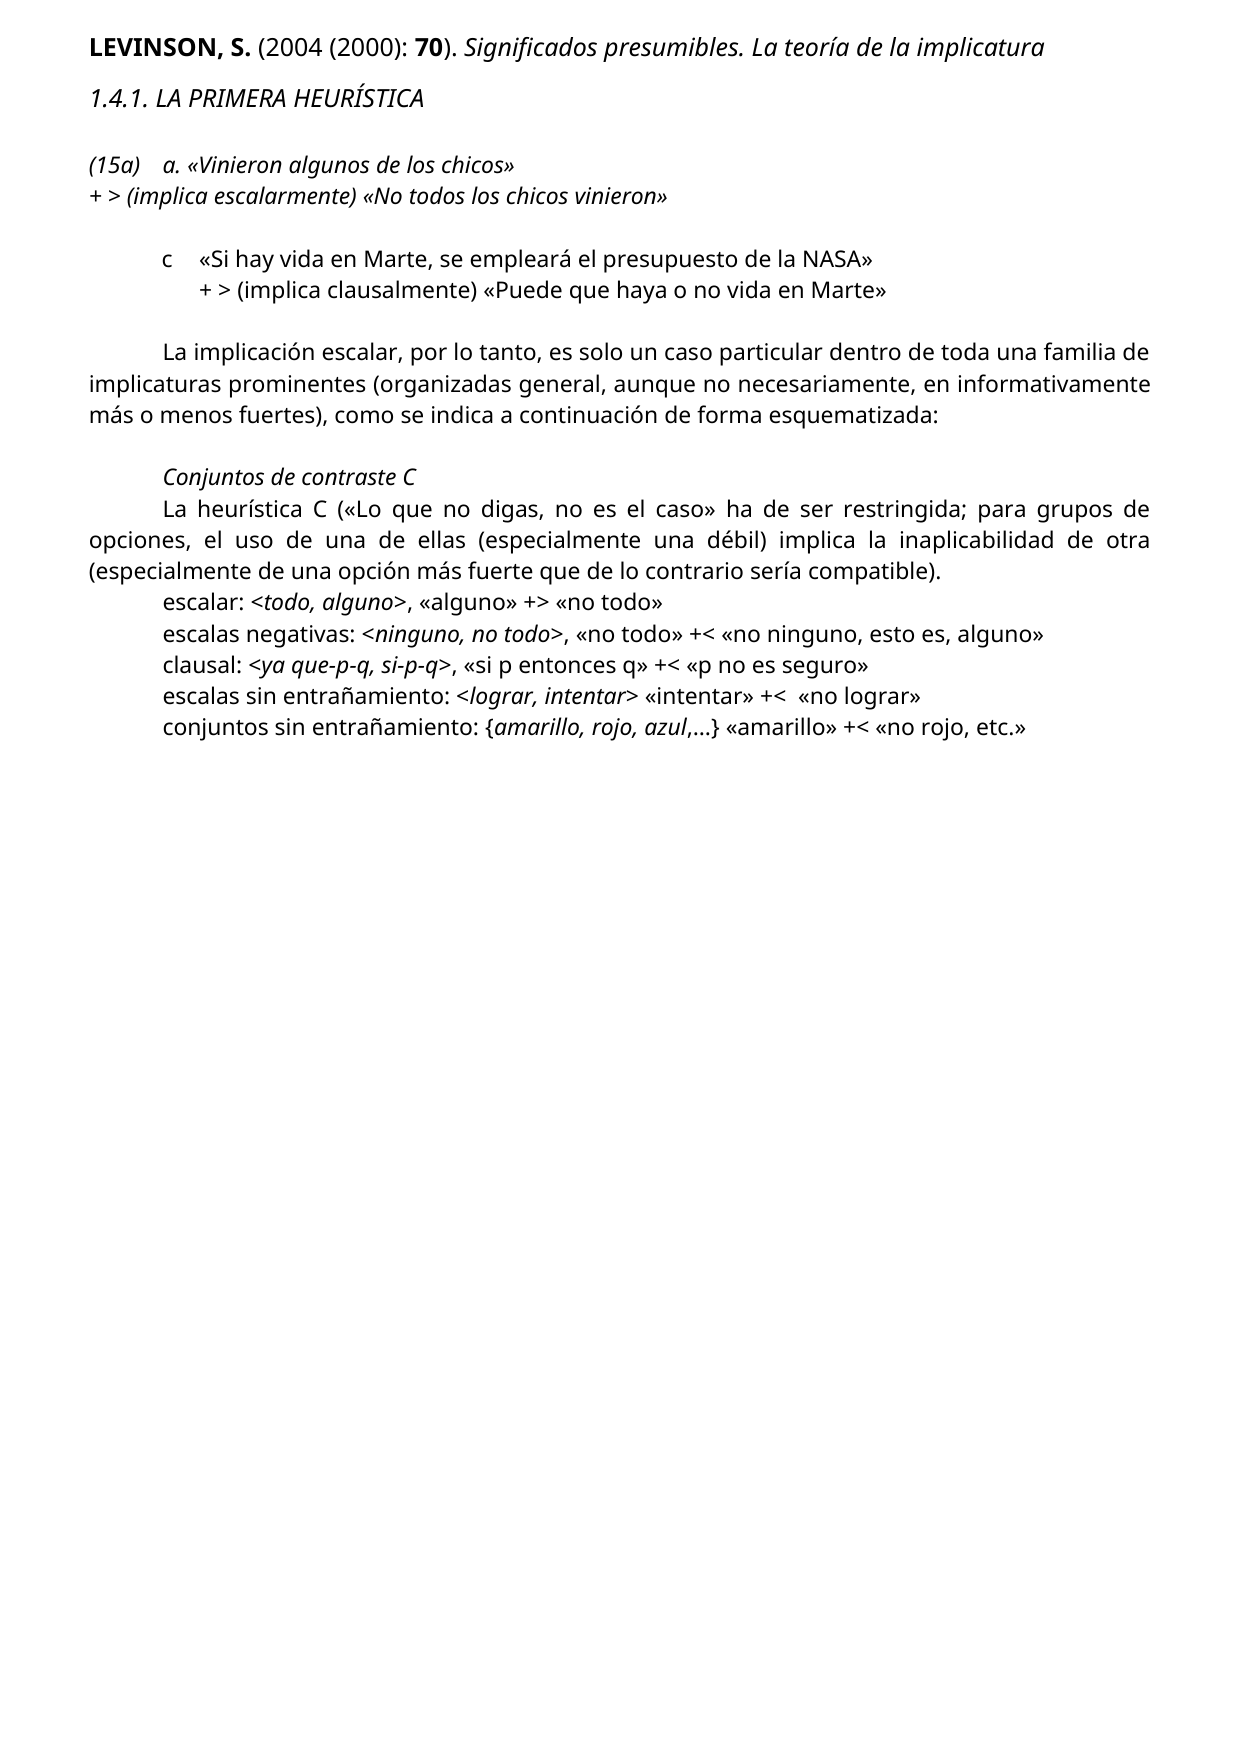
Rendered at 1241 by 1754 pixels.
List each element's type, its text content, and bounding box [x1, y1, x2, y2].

text (15a) a. «Vinieron algunos de los chicos» [88, 149, 1152, 180]
text La implicación escalar, por lo tanto, es solo un caso particular dentro de toda una familia de implicaturas prominentes (organizadas general, aunque no necesariamente, en informativamente más o menos fuertes), como se indica a continuación de forma esquematizada: [88, 336, 1152, 430]
text LEVINSON, S. (2004 (2000): 70). Significados presumibles. La teoría de la implicatura [88, 29, 1152, 64]
text + > (implica clausalmente) «Puede que haya o no vida en Marte» [199, 274, 1152, 305]
text clausal: <ya que-p-q, si-p-q>, «si p entonces q» +< «p no es seguro» [88, 649, 1152, 680]
text 1.4.1. LA PRIMERA HEURÍSTICA [88, 81, 1152, 115]
text conjuntos sin entrañamiento: {amarillo, rojo, azul,…} «amarillo» +< «no rojo, etc.» [88, 711, 1152, 742]
list «Si hay vida en Marte, se empleará el presupuesto de la NASA» [161, 242, 1152, 274]
text escalar: <todo, alguno>, «alguno» +> «no todo» [88, 586, 1152, 617]
text escalas sin entrañamiento: <lograr, intentar> «intentar» +< «no lograr» [88, 680, 1152, 711]
text escalas negativas: <ninguno, no todo>, «no todo» +< «no ninguno, esto es, alguno» [88, 617, 1152, 649]
text Conjuntos de contraste C [88, 461, 1152, 492]
text + > (implica escalarmente) «No todos los chicos vinieron» [88, 180, 1152, 211]
text La heurística C («Lo que no digas, no es el caso» ha de ser restringida; para grupos de opciones, el uso de una de ellas (especialmente una débil) implica la inaplicabilidad de otra (especialmente de una opción más fuerte que de lo contrario sería compatible). [88, 492, 1152, 586]
